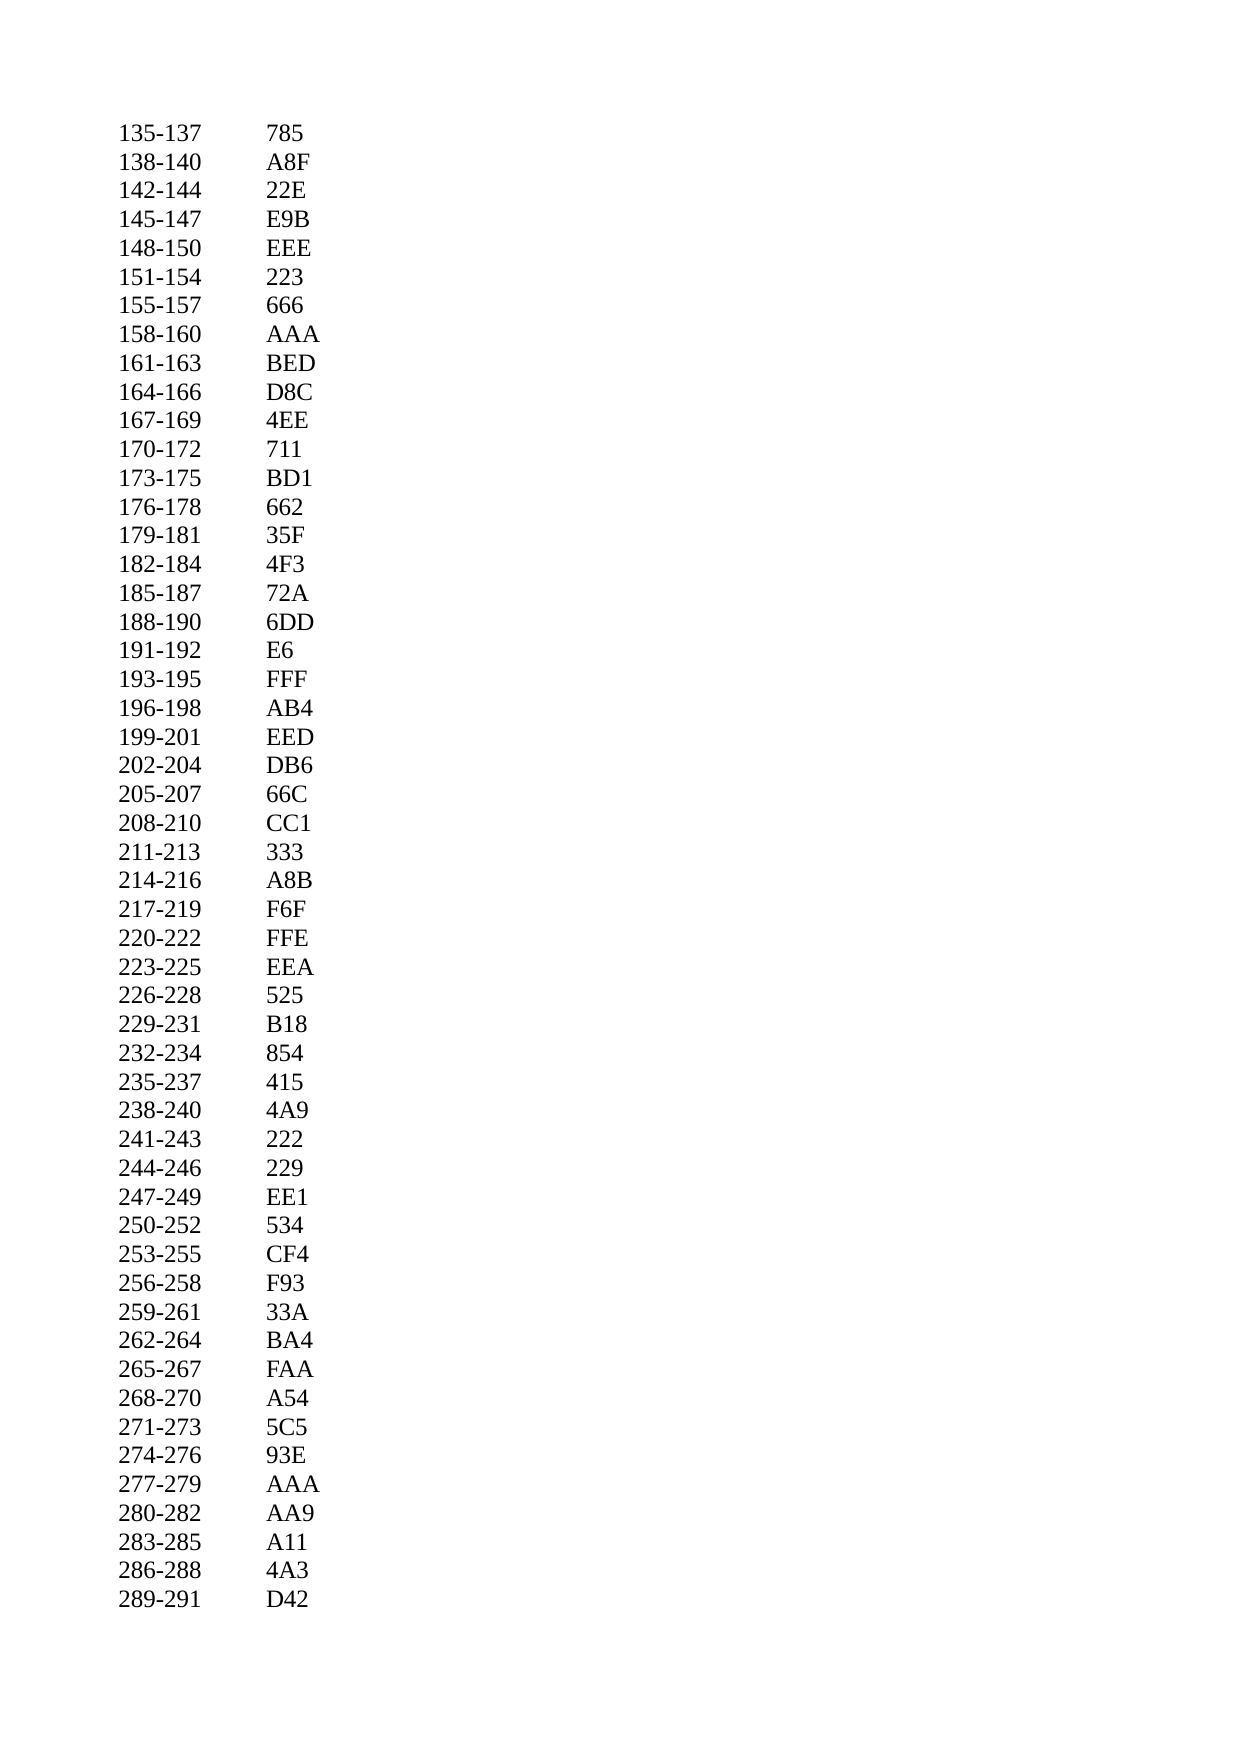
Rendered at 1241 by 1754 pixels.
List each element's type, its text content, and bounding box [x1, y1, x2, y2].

text 262-264 BA4 [118, 1326, 1122, 1354]
text 176-178 662 [118, 492, 1122, 521]
text 155-157 666 [118, 291, 1122, 319]
text 259-261 33A [118, 1297, 1122, 1326]
text 151-154 223 [118, 262, 1122, 291]
text 138-140 A8F [118, 147, 1122, 176]
text 238-240 4A9 [118, 1096, 1122, 1124]
text 179-181 35F [118, 521, 1122, 549]
text 205-207 66C [118, 779, 1122, 808]
text 247-249 EE1 [118, 1182, 1122, 1211]
text 199-201 EED [118, 722, 1122, 751]
text 208-210 CC1 [118, 808, 1122, 837]
text 191-192 E6 [118, 636, 1122, 664]
text 232-234 854 [118, 1038, 1122, 1067]
text 217-219 F6F [118, 894, 1122, 923]
text 193-195 FFF [118, 664, 1122, 693]
text 182-184 4F3 [118, 549, 1122, 578]
text 283-285 A11 [118, 1527, 1122, 1556]
text 250-252 534 [118, 1211, 1122, 1239]
text 277-279 AAA [118, 1469, 1122, 1498]
text 220-222 FFE [118, 923, 1122, 952]
text 196-198 AB4 [118, 693, 1122, 722]
text 135-137 785 [118, 118, 1122, 147]
text 170-172 711 [118, 434, 1122, 463]
text 229-231 B18 [118, 1009, 1122, 1038]
text 188-190 6DD [118, 607, 1122, 636]
text 271-273 5C5 [118, 1412, 1122, 1441]
text 223-225 EEA [118, 952, 1122, 981]
text 265-267 FAA [118, 1354, 1122, 1383]
text 241-243 222 [118, 1124, 1122, 1153]
text 202-204 DB6 [118, 751, 1122, 779]
text 185-187 72A [118, 578, 1122, 607]
text 244-246 229 [118, 1153, 1122, 1182]
text 280-282 AA9 [118, 1498, 1122, 1527]
text 286-288 4A3 [118, 1556, 1122, 1584]
text 161-163 BED [118, 348, 1122, 377]
text 158-160 AAA [118, 319, 1122, 348]
text 145-147 E9B [118, 204, 1122, 233]
text 256-258 F93 [118, 1268, 1122, 1297]
text 289-291 D42 [118, 1584, 1122, 1613]
text 173-175 BD1 [118, 463, 1122, 492]
text 226-228 525 [118, 981, 1122, 1009]
text 142-144 22E [118, 176, 1122, 204]
text 164-166 D8C [118, 377, 1122, 406]
text 235-237 415 [118, 1067, 1122, 1096]
text 214-216 A8B [118, 866, 1122, 894]
text 268-270 A54 [118, 1383, 1122, 1412]
text 211-213 333 [118, 837, 1122, 866]
text 148-150 EEE [118, 233, 1122, 262]
text 253-255 CF4 [118, 1239, 1122, 1268]
text 167-169 4EE [118, 406, 1122, 434]
text 274-276 93E [118, 1441, 1122, 1469]
